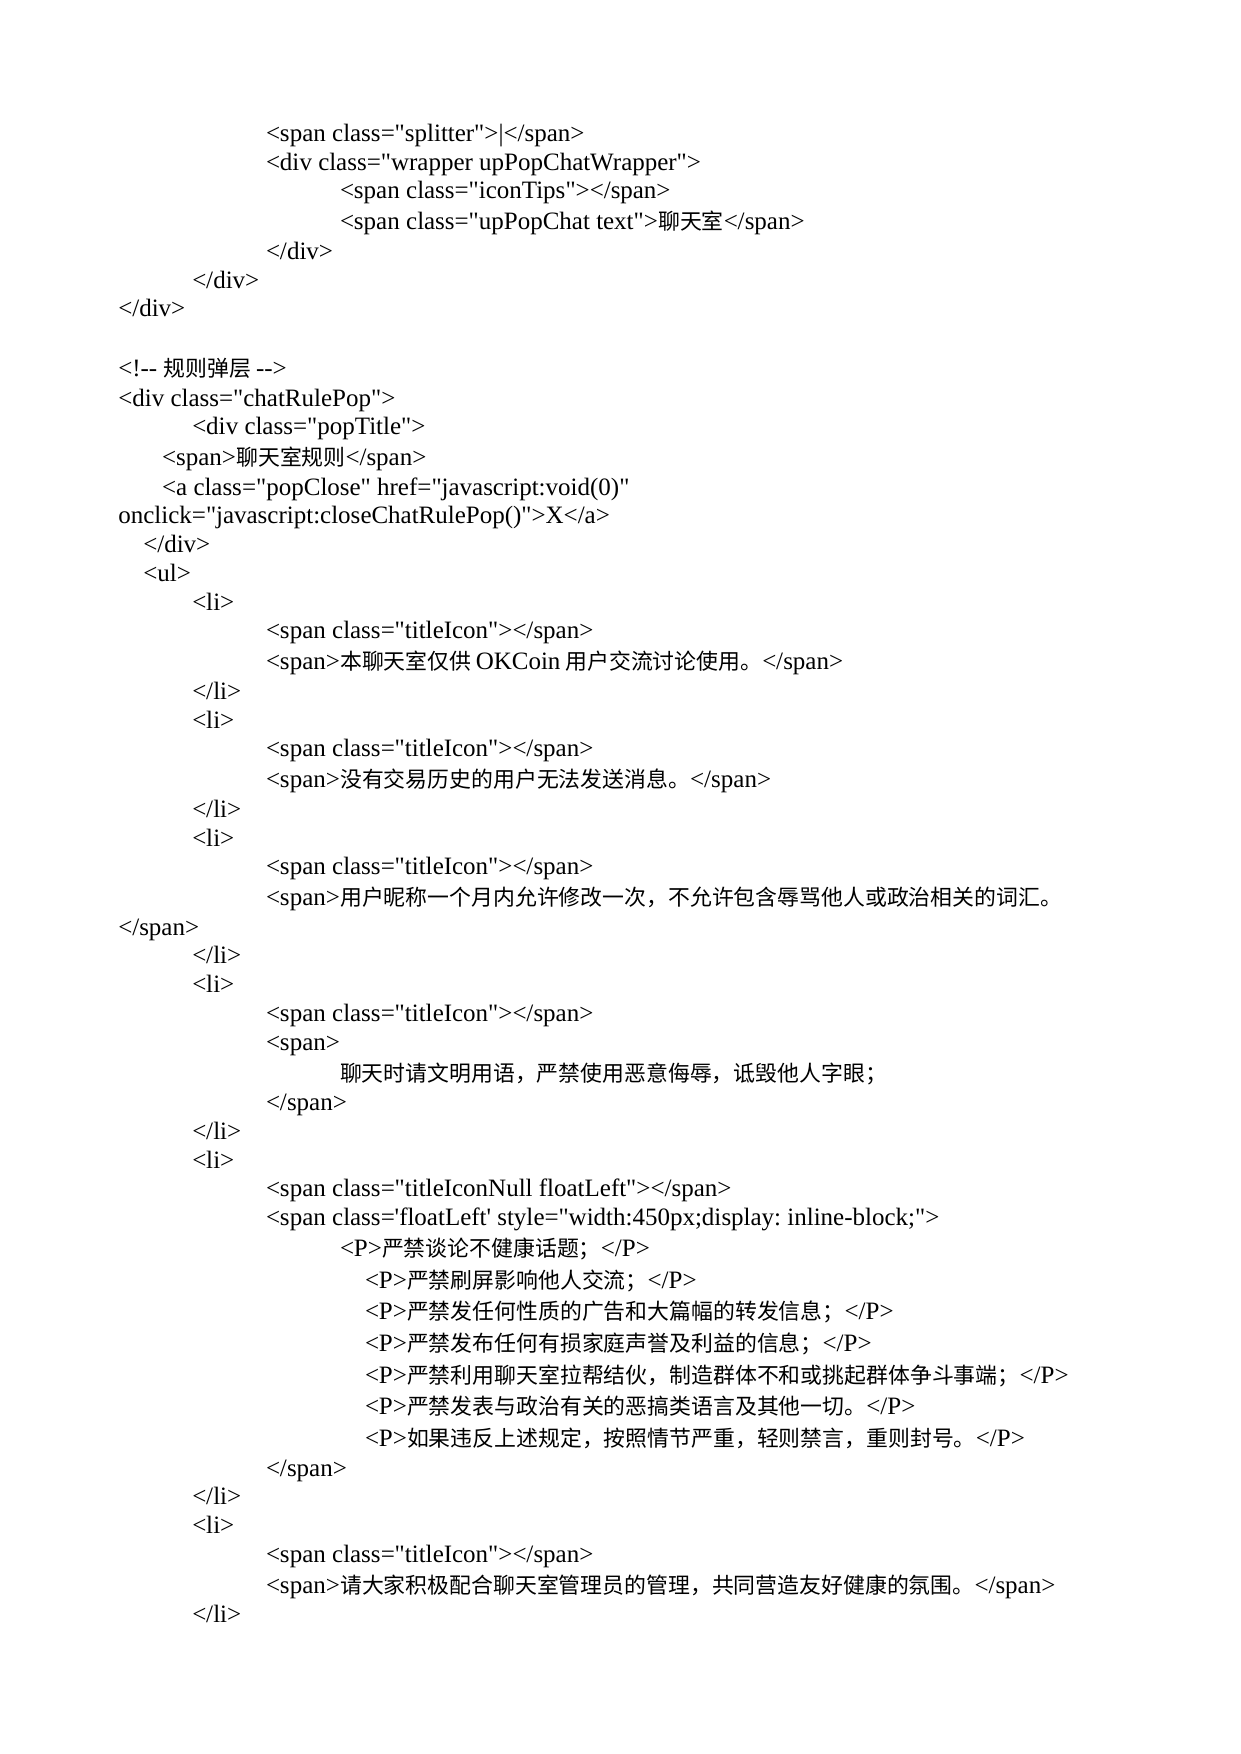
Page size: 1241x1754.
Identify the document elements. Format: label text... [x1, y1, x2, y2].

text <div class="wrapper upPopChatWrapper"> [118, 147, 1122, 176]
text </div> [118, 293, 1122, 322]
text </li> [118, 1481, 1122, 1510]
text <span class="splitter">|</span> [118, 118, 1122, 147]
text <span>没有交易历史的用户无法发送消息。</span> [118, 762, 1122, 794]
text <P>严禁发表与政治有关的恶搞类语言及其他一切。</P> [118, 1389, 1122, 1421]
text </span> [118, 1453, 1122, 1481]
text <!-- 规则弹层 --> [118, 351, 1122, 383]
text </li> [118, 1116, 1122, 1145]
text </div> [118, 529, 1122, 558]
text <span class='floatLeft' style="width:450px;display: inline-block;"> [118, 1202, 1122, 1231]
text <P>严禁刷屏影响他人交流；</P> [118, 1263, 1122, 1294]
text <P>严禁发任何性质的广告和大篇幅的转发信息；</P> [118, 1294, 1122, 1326]
text </div> [118, 265, 1122, 293]
text <div class="popTitle"> [118, 411, 1122, 440]
text <span class="titleIconNull floatLeft"></span> [118, 1173, 1122, 1202]
text <div class="chatRulePop"> [118, 383, 1122, 411]
text <P>严禁利用聊天室拉帮结伙，制造群体不和或挑起群体争斗事端；</P> [118, 1358, 1122, 1389]
text <a class="popClose" href="javascript:void(0)" onclick="javascript:closeChatRulePop()">X</a> [118, 472, 1122, 529]
text <span class="titleIcon"></span> [118, 733, 1122, 762]
text </li> [118, 794, 1122, 823]
text <li> [118, 823, 1122, 851]
text <span class="titleIcon"></span> [118, 1539, 1122, 1568]
text <ul> [118, 558, 1122, 587]
text <P>如果违反上述规定，按照情节严重，轻则禁言，重则封号。</P> [118, 1421, 1122, 1453]
text <li> [118, 587, 1122, 616]
text <P>严禁发布任何有损家庭声誉及利益的信息；</P> [118, 1326, 1122, 1358]
text <span>用户昵称一个月内允许修改一次，不允许包含辱骂他人或政治相关的词汇。</span> [118, 880, 1122, 941]
text </div> [118, 236, 1122, 265]
text <span>请大家积极配合聊天室管理员的管理，共同营造友好健康的氛围。</span> [118, 1568, 1122, 1599]
text <span class="iconTips"></span> [118, 176, 1122, 204]
text <span>聊天室规则</span> [118, 440, 1122, 472]
text 聊天时请文明用语，严禁使用恶意侮辱，诋毁他人字眼； [118, 1056, 1122, 1087]
text <li> [118, 1510, 1122, 1539]
text </li> [118, 676, 1122, 705]
text <span class="titleIcon"></span> [118, 851, 1122, 880]
text </li> [118, 941, 1122, 969]
text <span>本聊天室仅供OKCoin用户交流讨论使用。</span> [118, 644, 1122, 676]
text <span class="titleIcon"></span> [118, 998, 1122, 1027]
text <span class="titleIcon"></span> [118, 616, 1122, 644]
text <li> [118, 1145, 1122, 1173]
text <li> [118, 705, 1122, 733]
text <li> [118, 969, 1122, 998]
text <span class="upPopChat text">聊天室</span> [118, 204, 1122, 236]
text <span> [118, 1027, 1122, 1056]
text </li> [118, 1599, 1122, 1628]
text </span> [118, 1087, 1122, 1116]
text <P>严禁谈论不健康话题；</P> [118, 1231, 1122, 1263]
